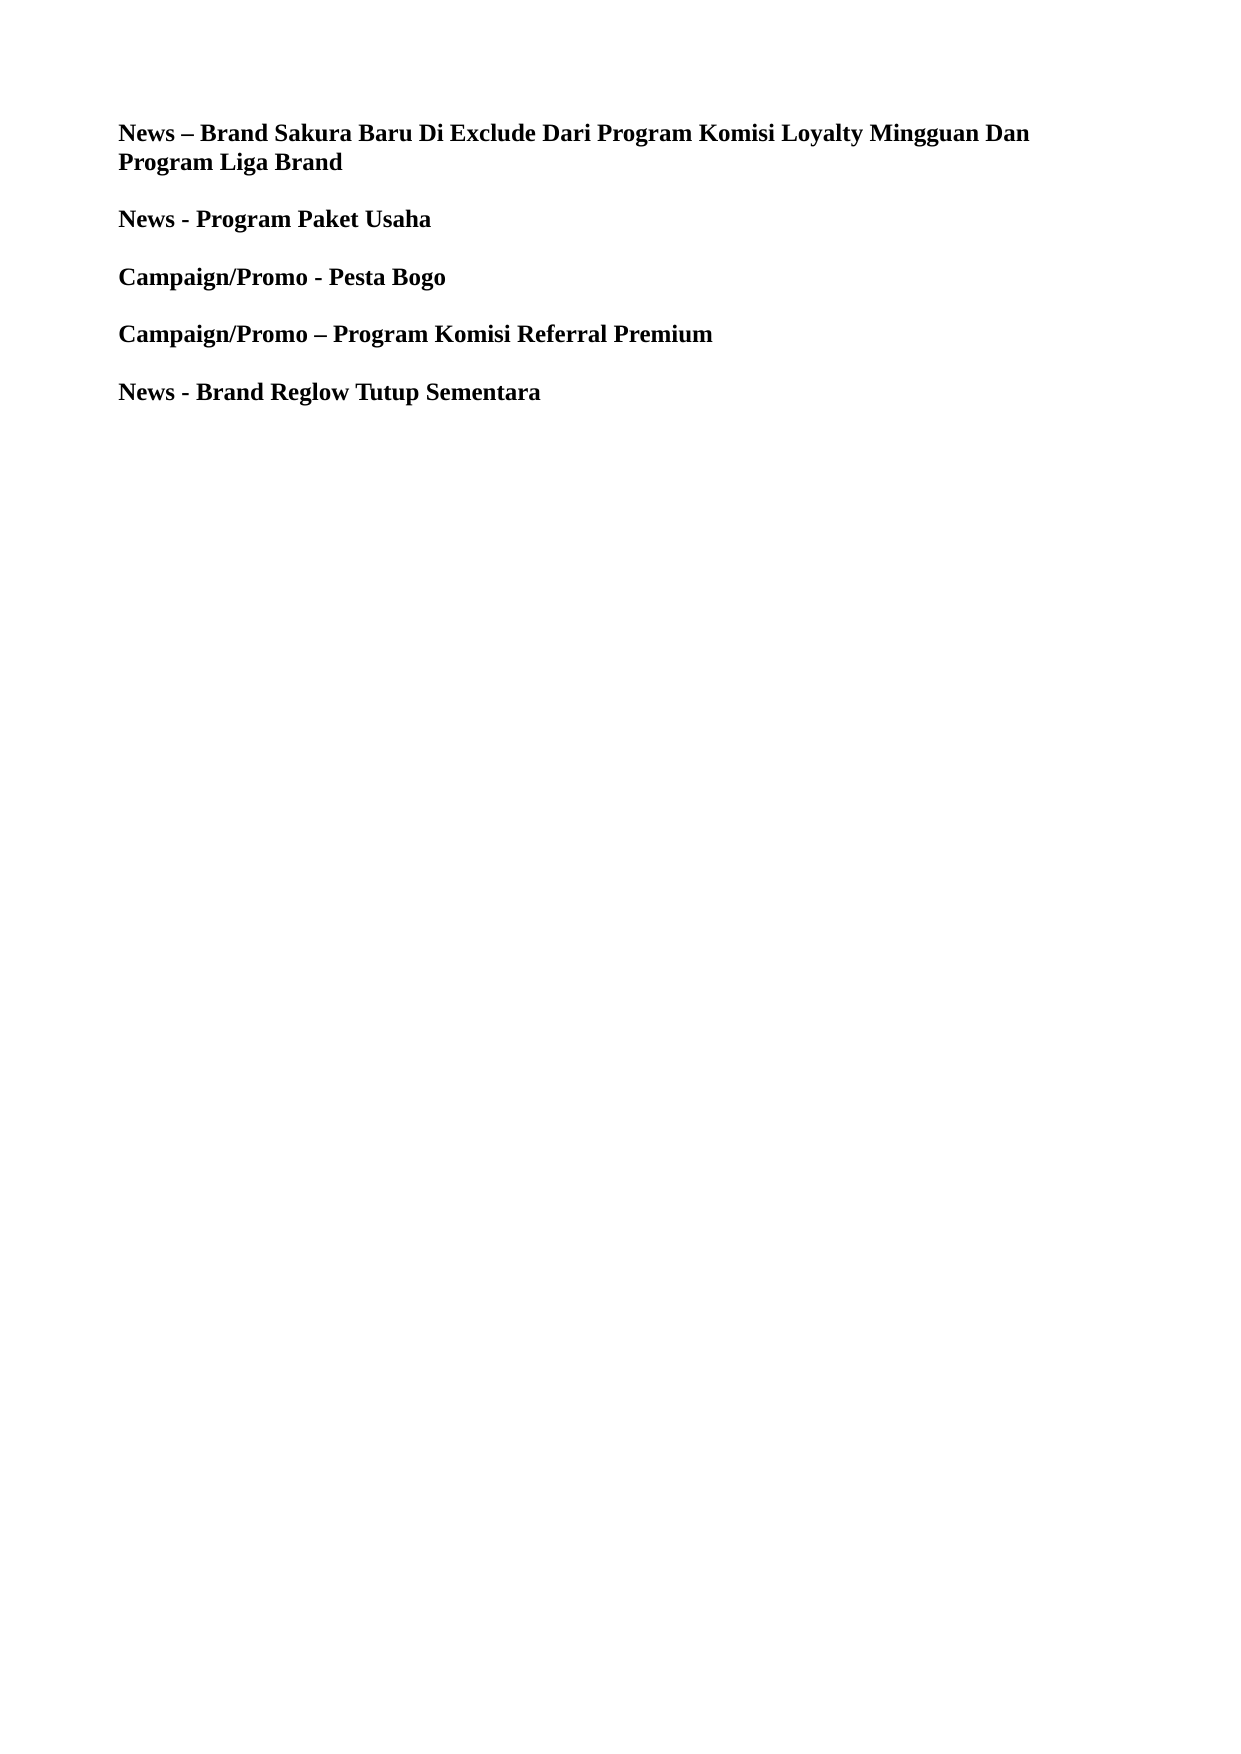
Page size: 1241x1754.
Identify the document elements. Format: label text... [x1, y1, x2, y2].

text Campaign/Promo - Pesta Bogo [118, 262, 1122, 291]
text News – Brand Sakura Baru Di Exclude Dari Program Komisi Loyalty Mingguan Dan Program Liga Brand [118, 118, 1122, 176]
text Campaign/Promo – Program Komisi Referral Premium [118, 319, 1122, 348]
text News - Program Paket Usaha [118, 204, 1122, 233]
text News - Brand Reglow Tutup Sementara [118, 377, 1122, 406]
